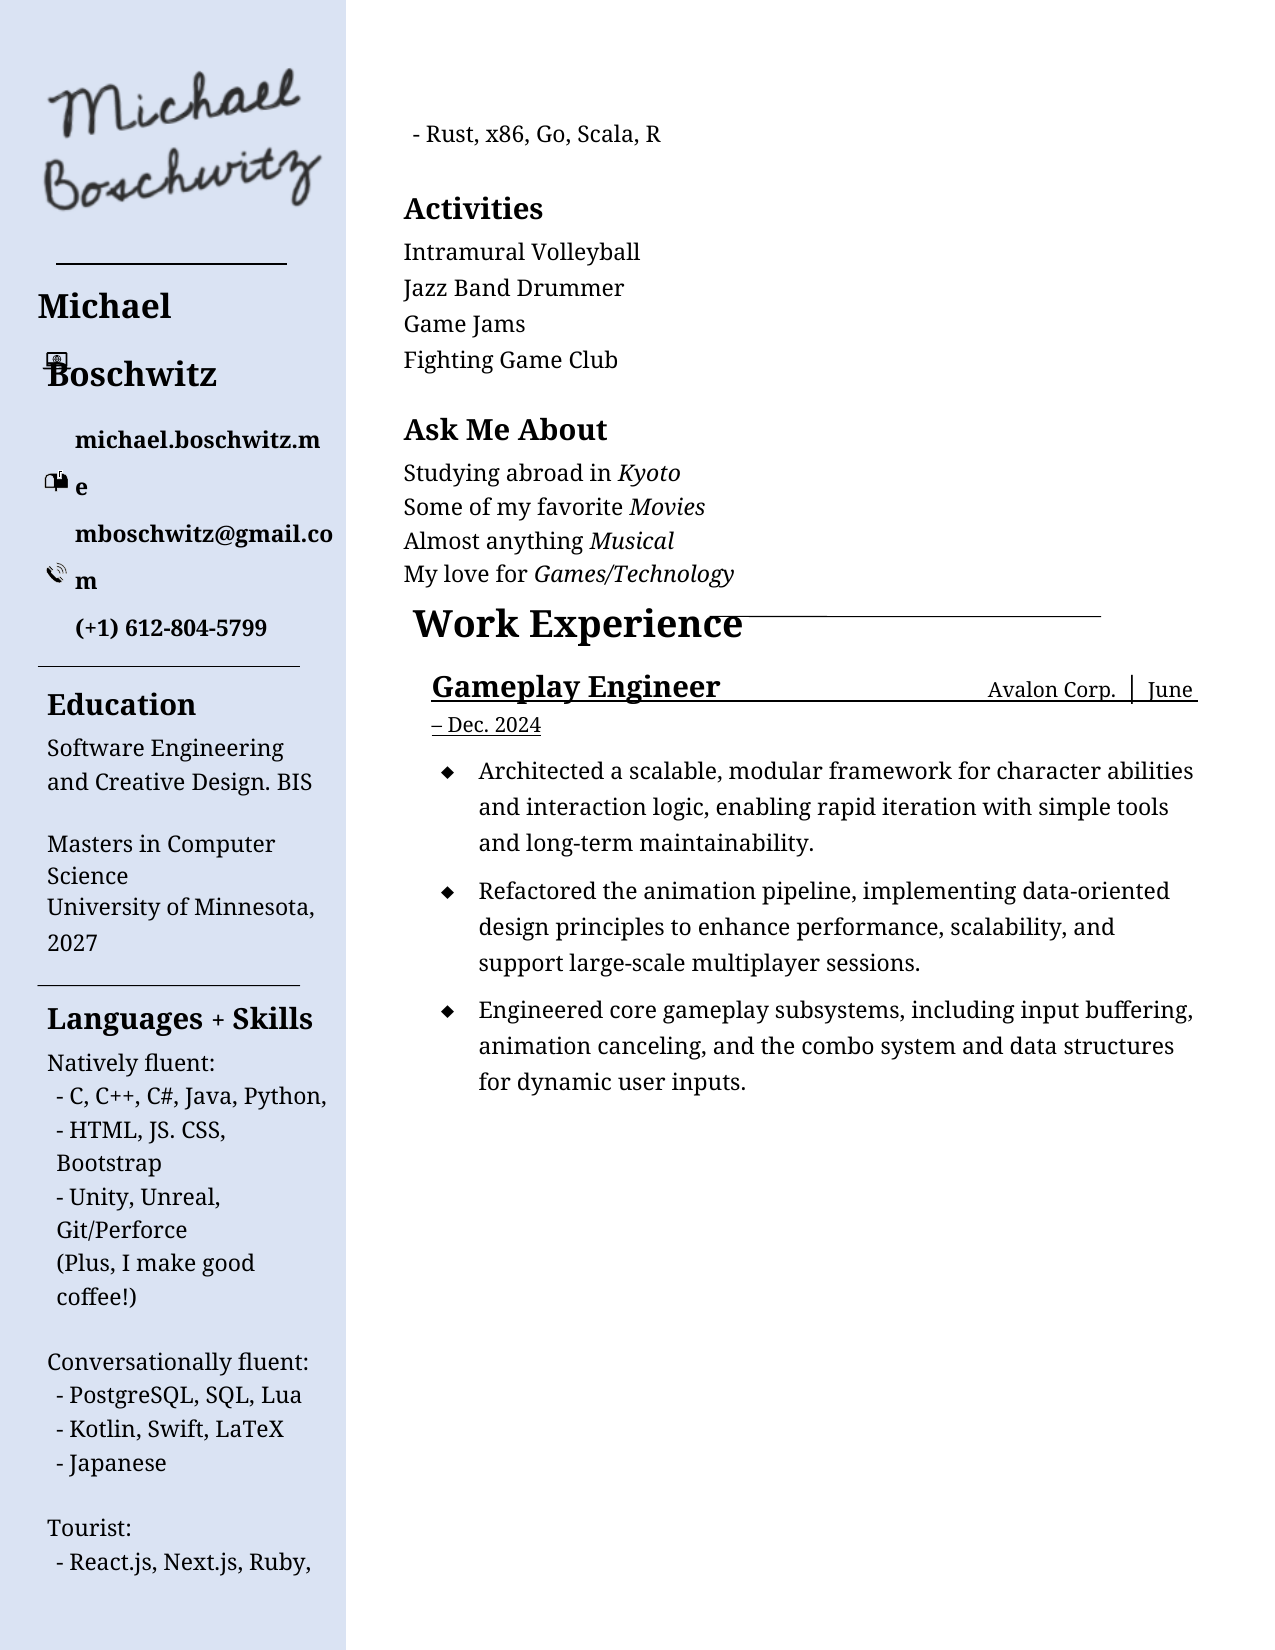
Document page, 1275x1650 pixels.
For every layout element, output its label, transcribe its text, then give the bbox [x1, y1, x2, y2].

text and Creative Design. BIS [47, 766, 347, 828]
text - HTML, JS. CSS, Bootstrap - Unity, Unreal, Git/Perforce [56, 1114, 337, 1245]
list Game Jams Fighting Game Club [403, 308, 1200, 375]
text Tourist: [47, 1512, 337, 1543]
list Jazz Band Drummer [403, 272, 1200, 303]
list Engineered core gameplay subsystems, including input buffering, animation canceling, and the combo system and data structures for dynamic user inputs. [441, 994, 1200, 1097]
text Natively fluent: [47, 1046, 337, 1078]
text Studying abroad in Kyoto [403, 457, 1200, 488]
text mboschwitz@gmail.com [75, 518, 337, 596]
subtitle Michael Boschwitz [37, 283, 347, 396]
text Masters in Computer Science [47, 828, 347, 891]
text Almost anything Musical My love for Games/Technology [403, 525, 1200, 589]
subtitle Education [47, 684, 337, 724]
subtitle Activities [403, 188, 1200, 228]
text - React.js, Next.js, Ruby, [56, 1545, 337, 1577]
text - C, C++, C#, Java, Python, [56, 1080, 337, 1112]
text - Japanese [56, 1446, 337, 1478]
subtitle Ask Me About [403, 409, 1200, 449]
text University of Minnesota, 2027 [47, 891, 347, 958]
list Architected a scalable, modular framework for character abilities and interaction logic, enabling rapid iteration with simple tools and long-term maintainability. [441, 755, 1200, 858]
list Refactored the animation pipeline, implementing data-oriented design principles to enhance performance, scalability, and support large-scale multiplayer sessions. [441, 875, 1200, 978]
text (Plus, I make good coffee!) [56, 1247, 337, 1312]
text michael.boschwitz.me [75, 424, 328, 502]
subtitle Languages + Skills [47, 999, 337, 1038]
text - Kotlin, Swift, LaTeX [56, 1413, 337, 1444]
list Intramural Volleyball [403, 236, 1200, 267]
picture [3, 0, 345, 235]
text - Rust, x86, Go, Scala, R [413, 117, 1200, 149]
text Some of my favorite Movies [403, 491, 1200, 522]
subtitle Work Experience [413, 597, 1200, 648]
subtitle Gameplay Engineer Avalon Corp. | June – Dec. 2024 [431, 667, 1200, 739]
text Software Engineering [47, 732, 347, 763]
text Conversationally fluent: - PostgreSQL, SQL, Lua [47, 1346, 337, 1410]
text (+1) 612-804-5799 [75, 612, 337, 643]
